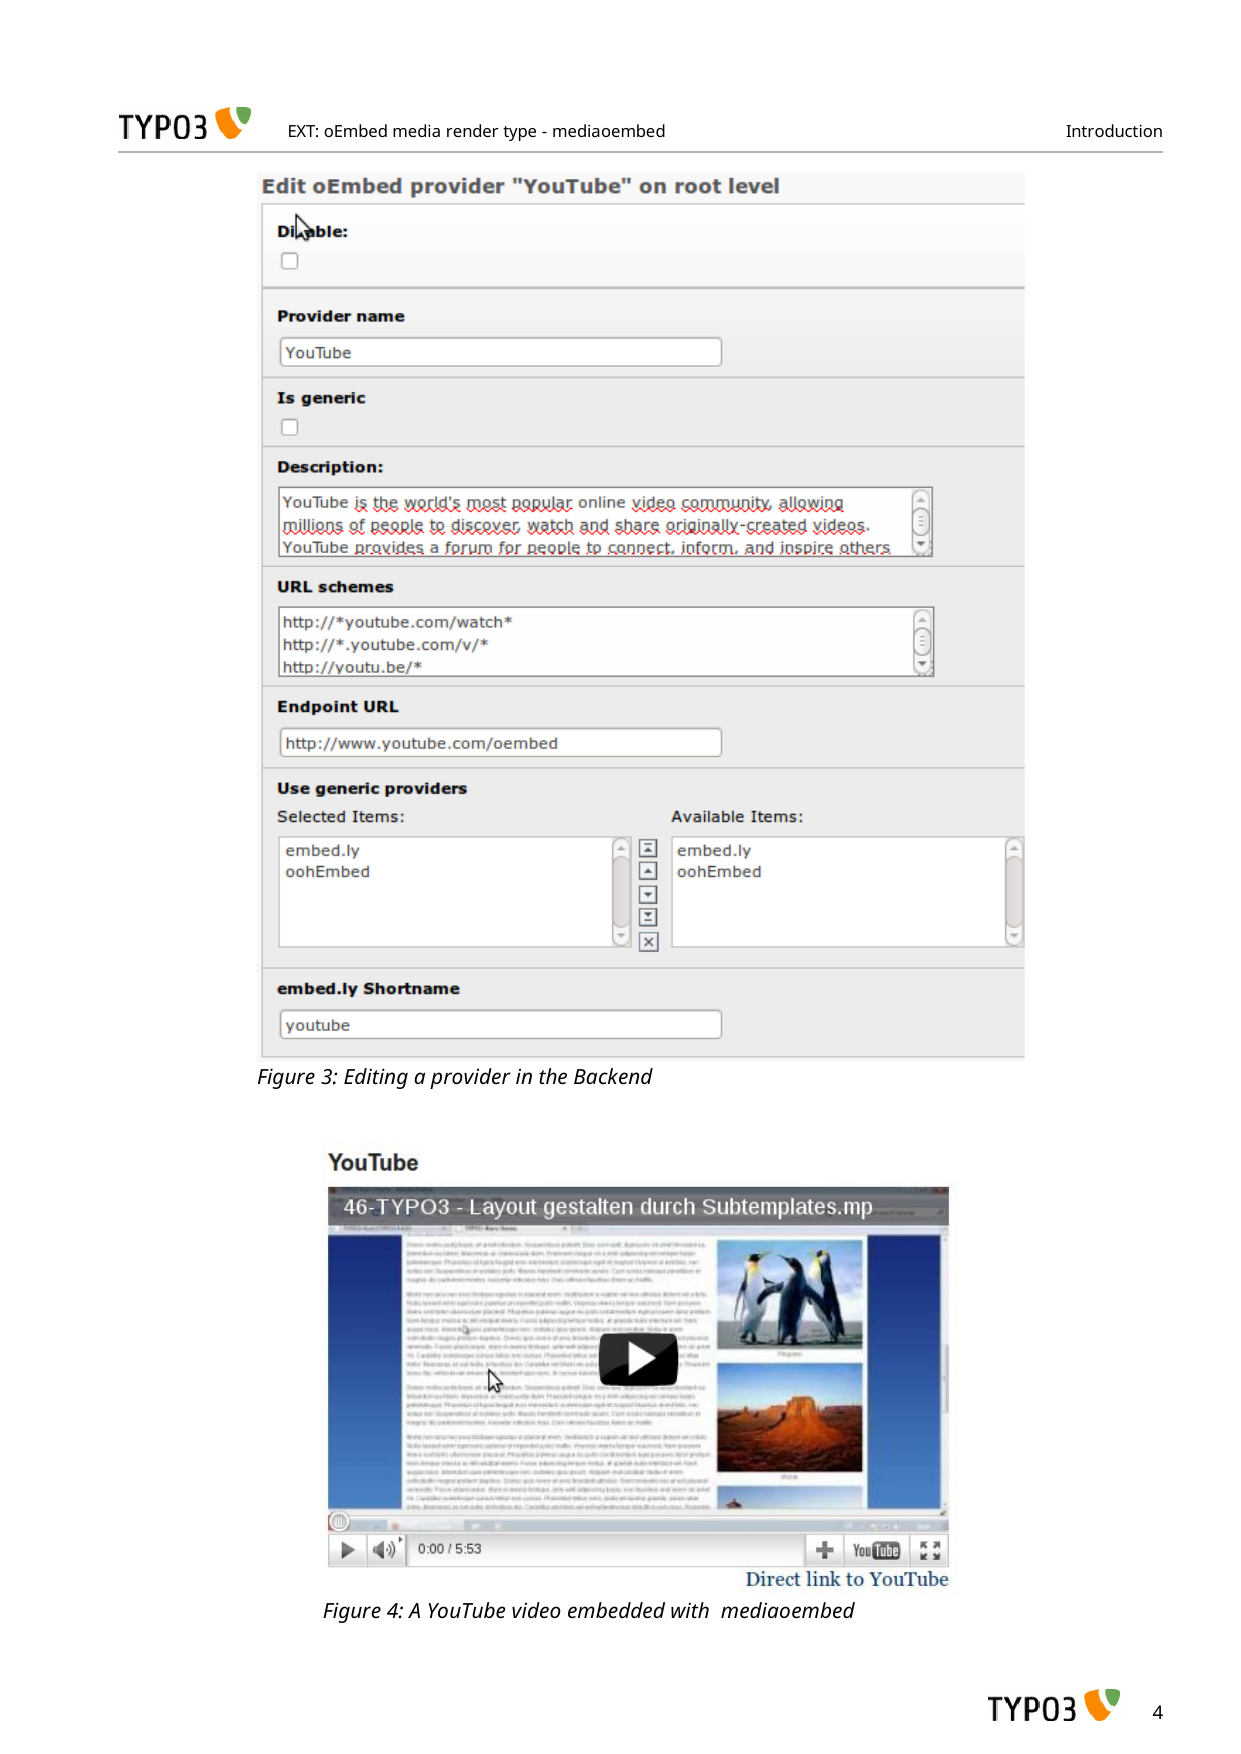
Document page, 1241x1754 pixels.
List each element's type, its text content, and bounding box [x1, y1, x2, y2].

picture [322, 1141, 959, 1596]
text Figure 4: A YouTube video embedded with mediaoembed [323, 1596, 959, 1624]
picture [987, 1688, 1123, 1721]
text Figure 3: Editing a provider in the Backend [257, 1062, 1025, 1091]
picture [256, 172, 1025, 1062]
picture [118, 106, 254, 139]
